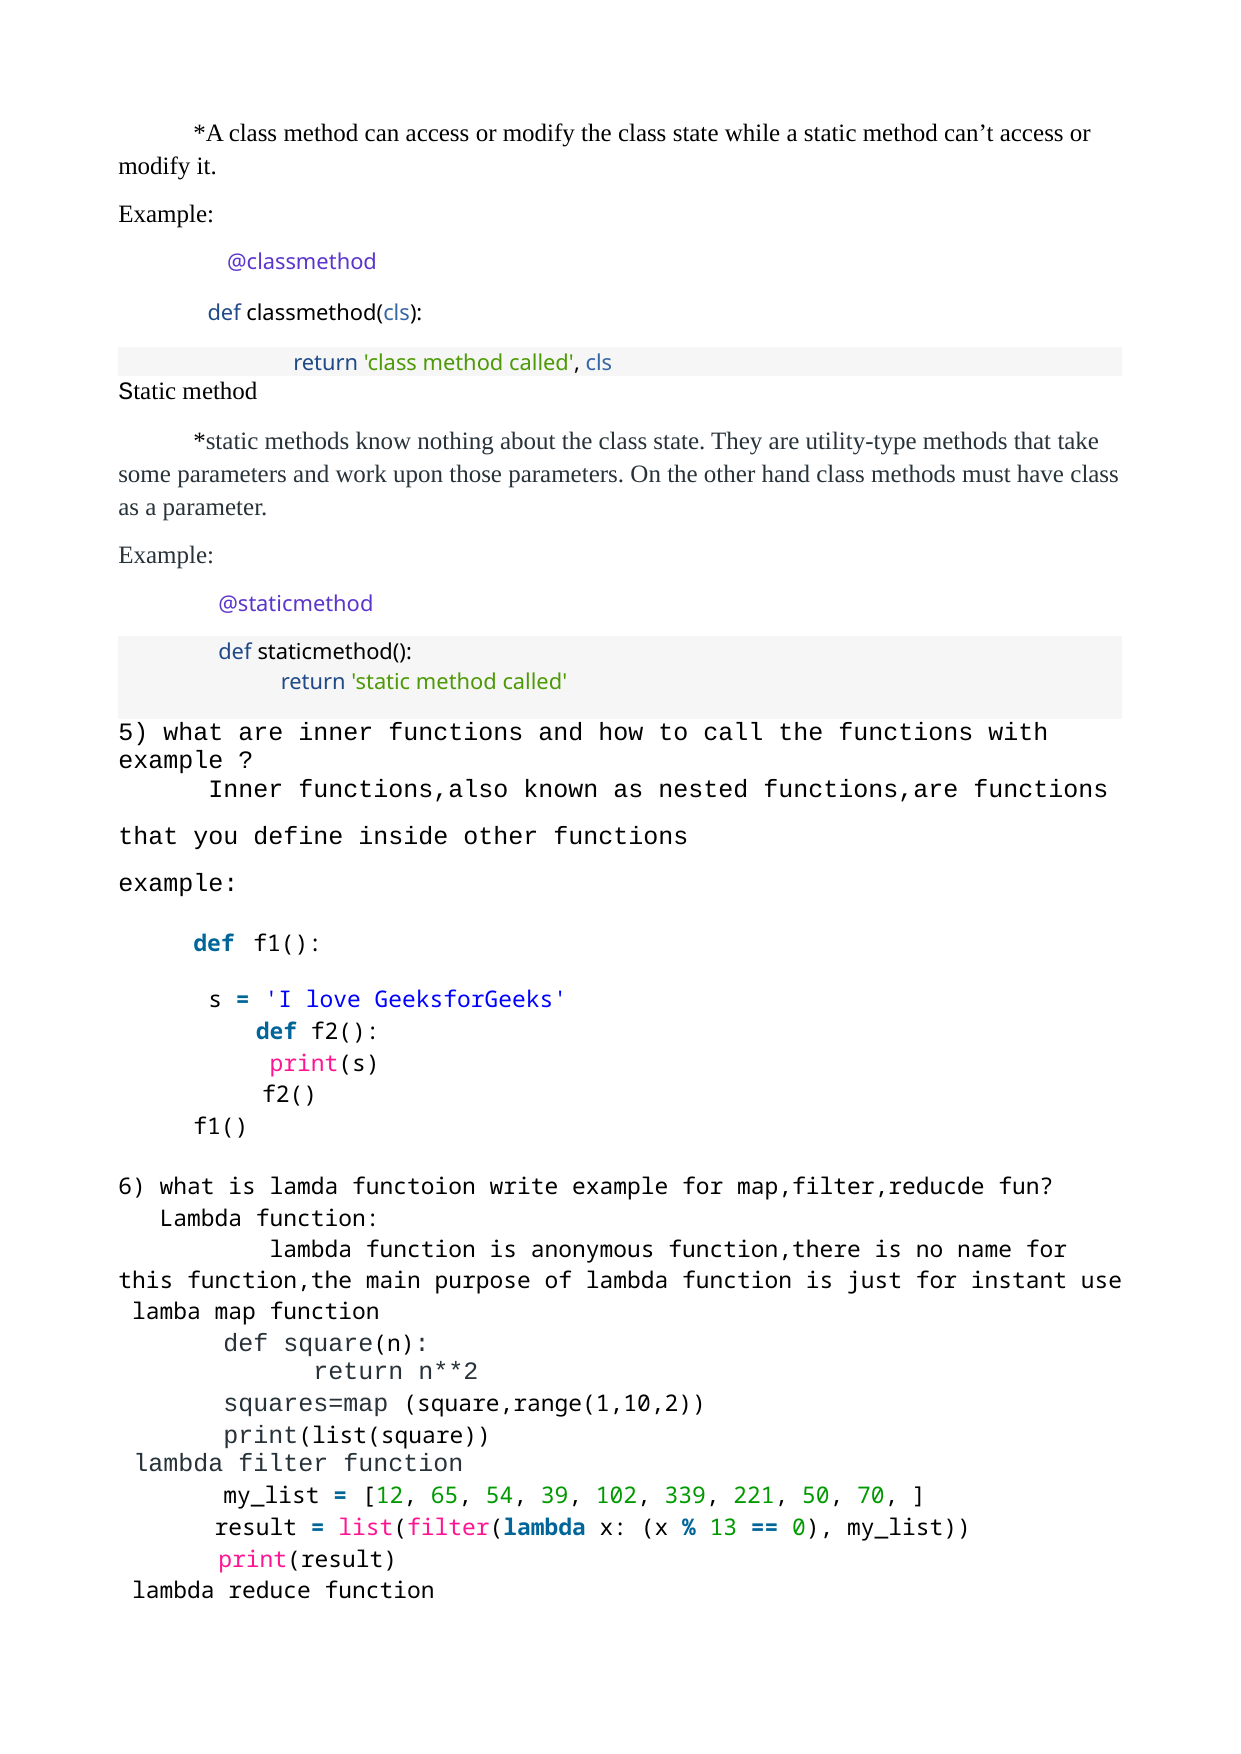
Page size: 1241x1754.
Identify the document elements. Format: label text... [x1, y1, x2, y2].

text print(list(square)) [118, 1419, 1122, 1451]
text lambda filter function [118, 1451, 1122, 1479]
text example: [118, 870, 1122, 899]
text return n**2 [118, 1358, 1122, 1387]
text *static methods know nothing about the class state. They are utility-type methods that take some parameters and work upon those parameters. On the other hand class methods must have class as a parameter. [118, 426, 1122, 521]
text lamba map function [118, 1295, 1122, 1327]
text return 'class method called', cls [118, 347, 1122, 376]
text print(s) [118, 1047, 1122, 1078]
text Lambda function: [118, 1202, 1122, 1233]
text def square(n): [118, 1327, 1122, 1358]
text that you define inside other functions [118, 823, 1122, 852]
text def f1(): [118, 917, 1122, 960]
text lambda function is anonymous function,there is no name for this function,the main purpose of lambda function is just for instant use [118, 1233, 1122, 1295]
text s = 'I love GeeksforGeeks' [118, 981, 1122, 1015]
text @staticmethod [118, 588, 1122, 617]
text def staticmethod(): [118, 636, 1122, 666]
text *A class method can access or modify the class state while a static method can’t access or modify it. [118, 118, 1122, 180]
text 6) what is lamda functoion write example for map,filter,reducde fun? [118, 1170, 1122, 1202]
text my_list = [12, 65, 54, 39, 102, 339, 221, 50, 70, ] [118, 1479, 1122, 1511]
text 5) what are inner functions and how to call the functions with example ? [118, 719, 1122, 776]
text Example: [118, 540, 1122, 569]
text return 'static method called' [118, 666, 1122, 696]
text @classmethod [118, 246, 1122, 277]
text squares=map (square,range(1,10,2)) [118, 1387, 1122, 1419]
text f2() [118, 1078, 1122, 1110]
text Static method [118, 376, 1122, 407]
text f1() [118, 1110, 1122, 1142]
text Inner functions,also known as nested functions,are functions [118, 776, 1122, 804]
text def f2(): [118, 1015, 1122, 1047]
text result = list(filter(lambda x: (x % 13 == 0), my_list)) [118, 1511, 1122, 1542]
text Example: [118, 199, 1122, 227]
text lambda reduce function [118, 1574, 1122, 1605]
